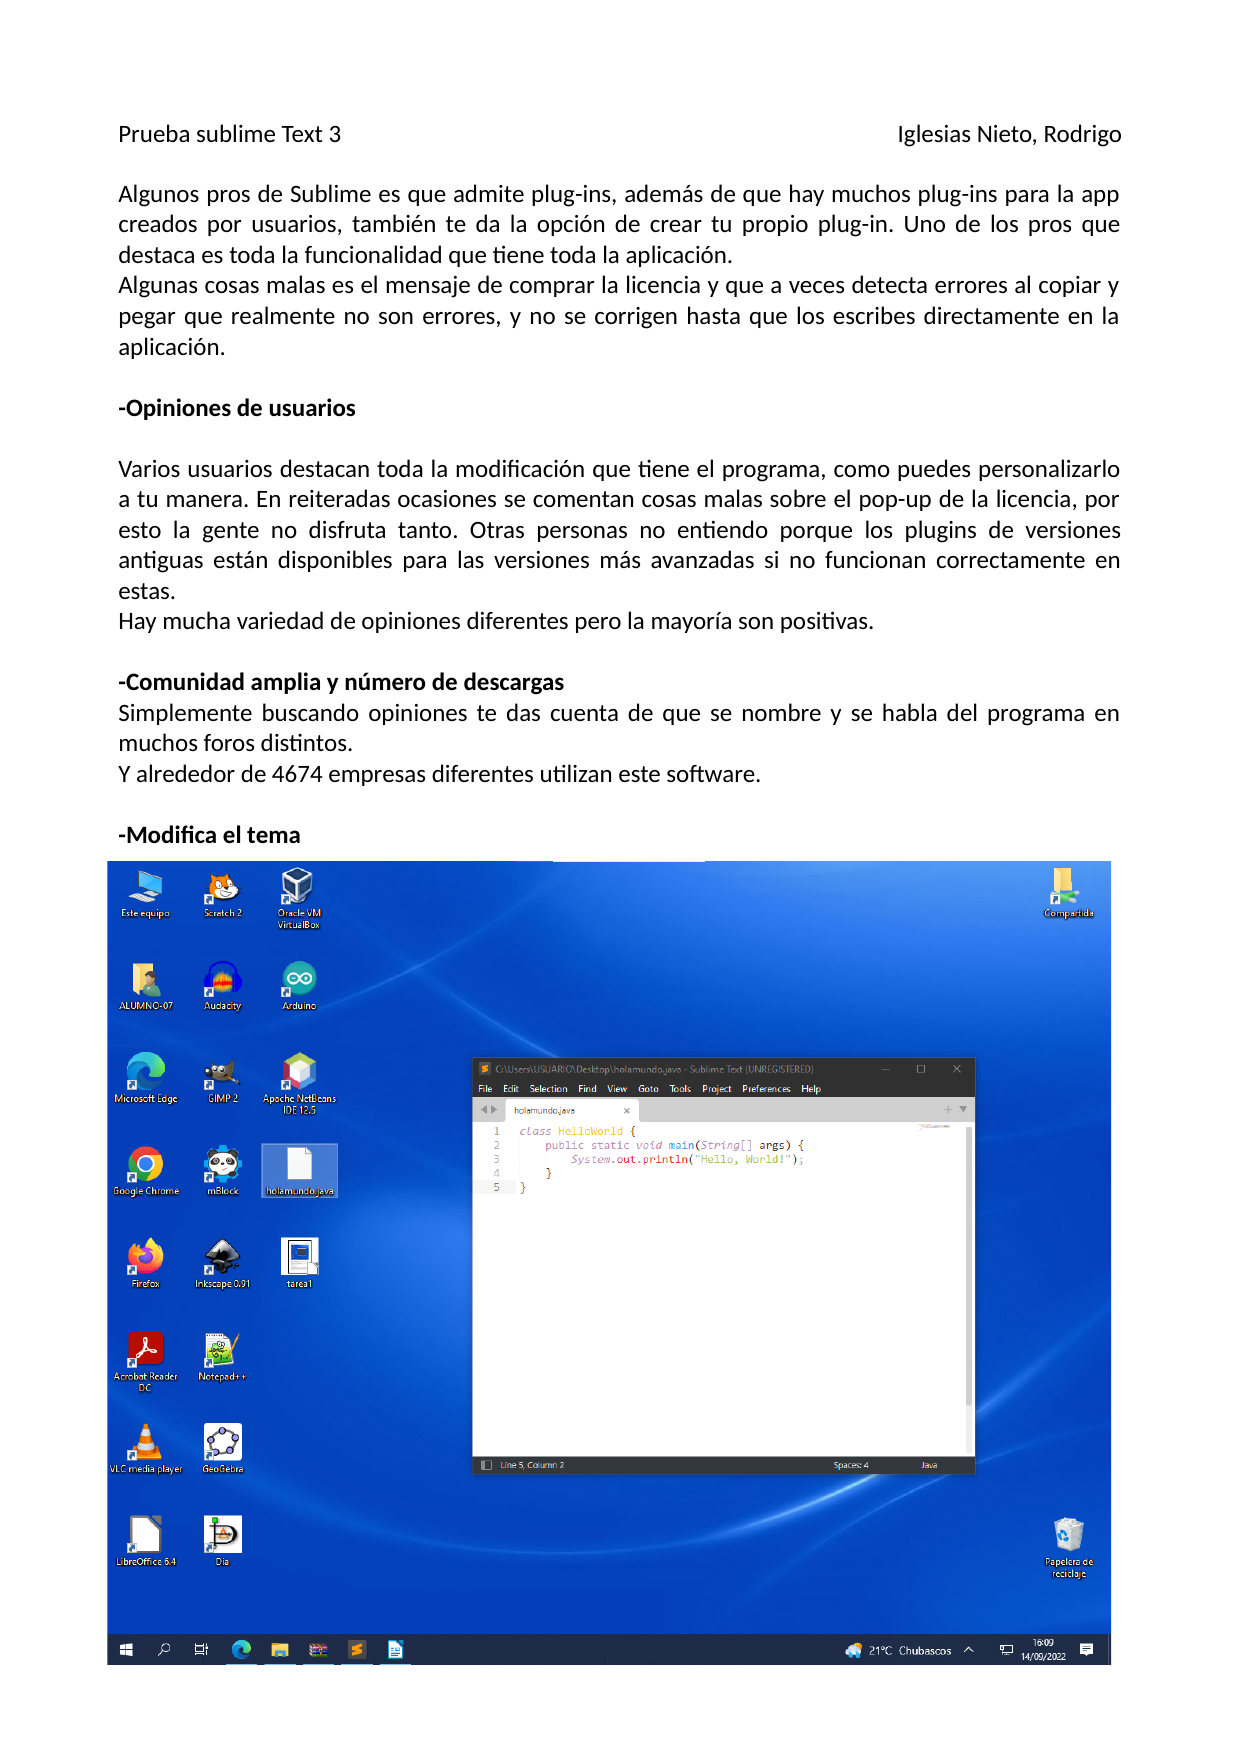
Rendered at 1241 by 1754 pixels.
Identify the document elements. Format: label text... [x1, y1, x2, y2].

text Y alrededor de 4674 empresas diferentes utilizan este software. [118, 758, 1122, 788]
text -Comunidad amplia y número de descargas [118, 666, 1122, 697]
text -Opiniones de usuarios [118, 392, 1122, 422]
picture [107, 861, 1112, 1665]
text Simplemente buscando opiniones te das cuenta de que se nombre y se habla del programa en muchos foros distintos. [118, 697, 1122, 758]
text Hay mucha variedad de opiniones diferentes pero la mayoría son positivas. [118, 605, 1122, 636]
text Algunos pros de Sublime es que admite plug-ins, además de que hay muchos plug-ins para la app creados por usuarios, también te da la opción de crear tu propio plug-in. Uno de los pros que destaca es toda la funcionalidad que tiene toda la aplicación. [118, 178, 1122, 270]
text Algunas cosas malas es el mensaje de comprar la licencia y que a veces detecta errores al copiar y pegar que realmente no son errores, y no se corrigen hasta que los escribes directamente en la aplicación. [118, 270, 1122, 361]
text Varios usuarios destacan toda la modificación que tiene el programa, como puedes personalizarlo a tu manera. En reiteradas ocasiones se comentan cosas malas sobre el pop-up de la licencia, por esto la gente no disfruta tanto. Otras personas no entiendo porque los plugins de versiones antiguas están disponibles para las versiones más avanzadas si no funcionan correctamente en estas. [118, 453, 1122, 605]
text -Modifica el tema [118, 819, 1122, 849]
